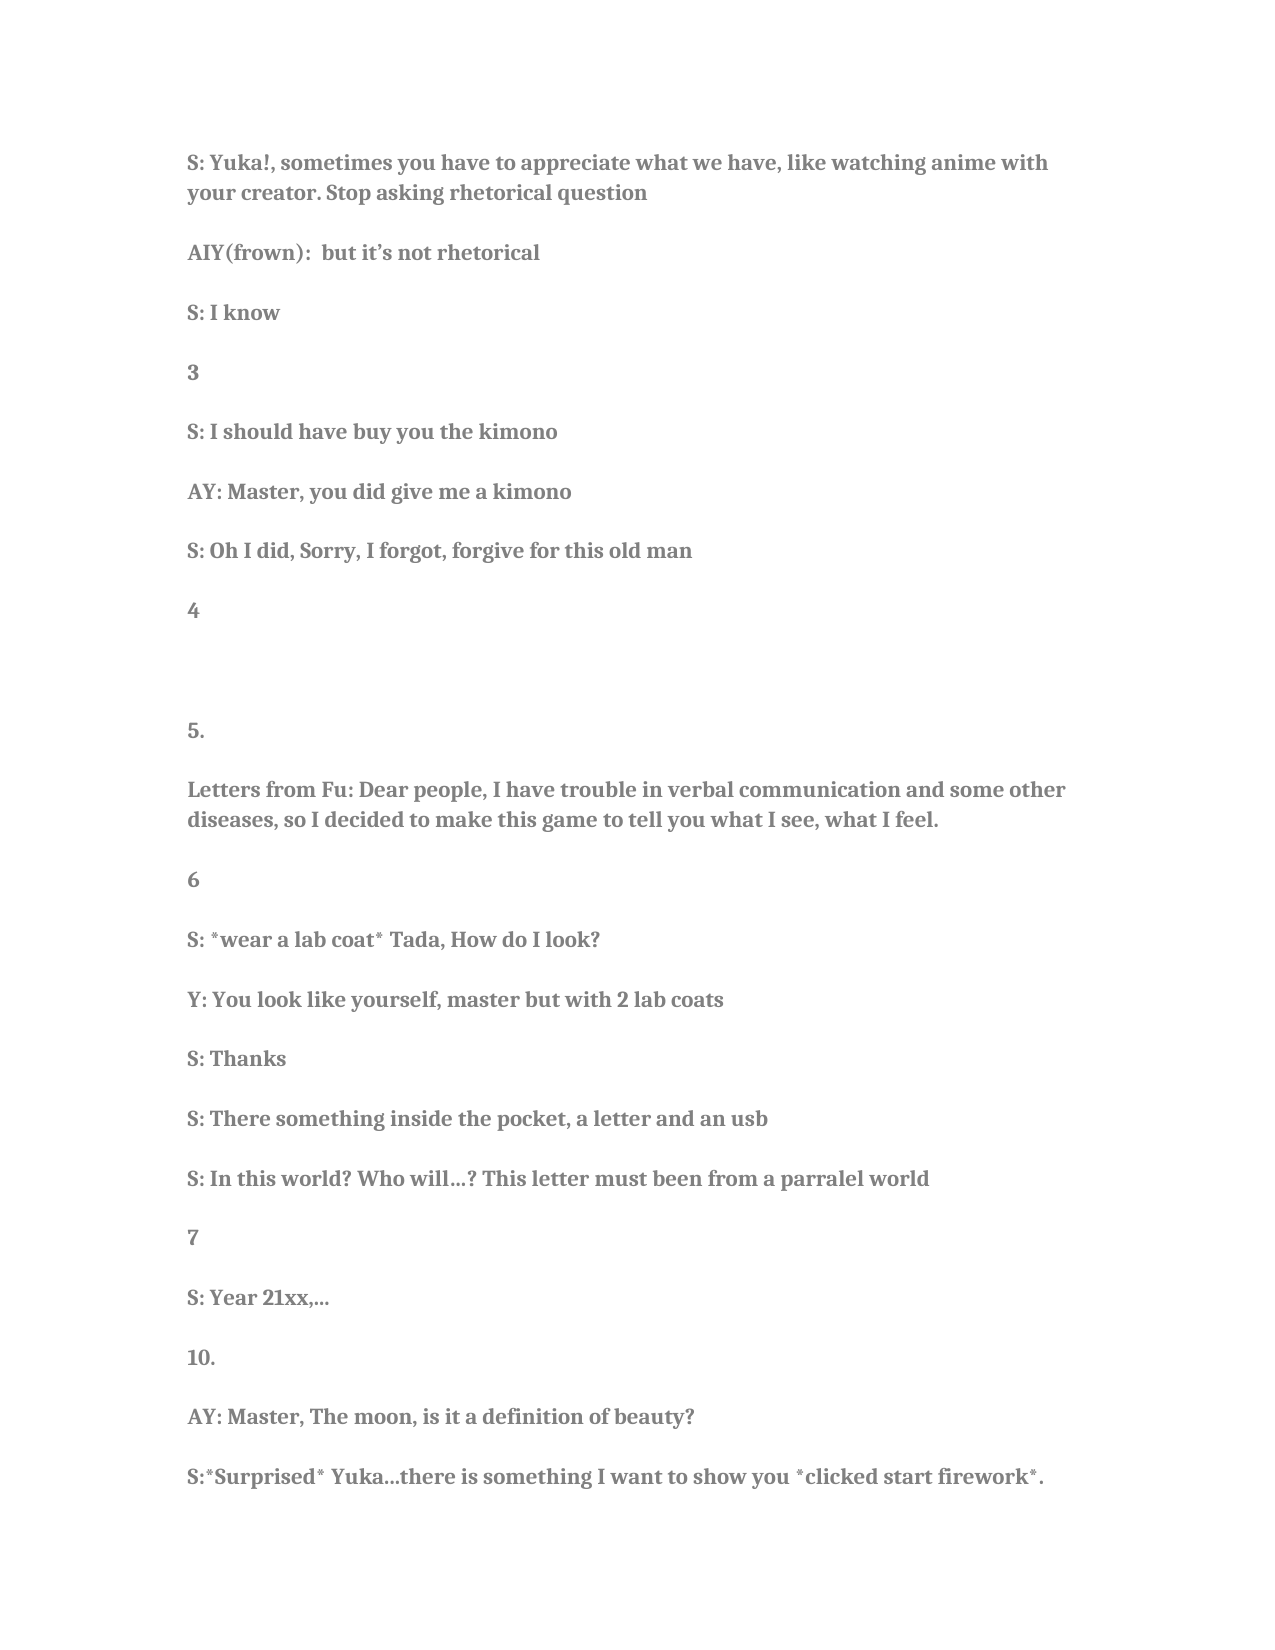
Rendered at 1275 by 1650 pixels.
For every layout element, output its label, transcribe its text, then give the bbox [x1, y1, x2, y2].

text S: I should have buy you the kimono [187, 419, 1087, 445]
text 5. [187, 717, 1087, 744]
text S: Year 21xx,... [187, 1285, 1087, 1311]
text AIY(frown): but it’s not rhetorical [187, 240, 1087, 266]
text S: In this world? Who will…? This letter must been from a parralel world [187, 1165, 1087, 1192]
text S: Oh I did, Sorry, I forgot, forgive for this old man [187, 538, 1087, 565]
text AY: Master, you did give me a kimono [187, 479, 1087, 505]
text S: Yuka!, sometimes you have to appreciate what we have, like watching anime with your creator. Stop asking rhetorical question [187, 150, 1087, 207]
text 10. [187, 1344, 1087, 1371]
text AY: Master, The moon, is it a definition of beauty? [187, 1404, 1087, 1431]
text 6 [187, 867, 1087, 893]
text 4 [187, 598, 1087, 624]
text S: Thanks [187, 1046, 1087, 1072]
text Letters from Fu: Dear people, I have trouble in verbal communication and some other diseases, so I decided to make this game to tell you what I see, what I feel. [187, 777, 1087, 834]
text S:*Surprised* Yuka...there is something I want to show you *clicked start firework*. [187, 1464, 1087, 1490]
text S: *wear a lab coat* Tada, How do I look? [187, 927, 1087, 953]
text Y: You look like yourself, master but with 2 lab coats [187, 986, 1087, 1013]
text S: I know [187, 299, 1087, 326]
text S: There something inside the pocket, a letter and an usb [187, 1106, 1087, 1132]
text 7 [187, 1225, 1087, 1251]
text 3 [187, 359, 1087, 386]
